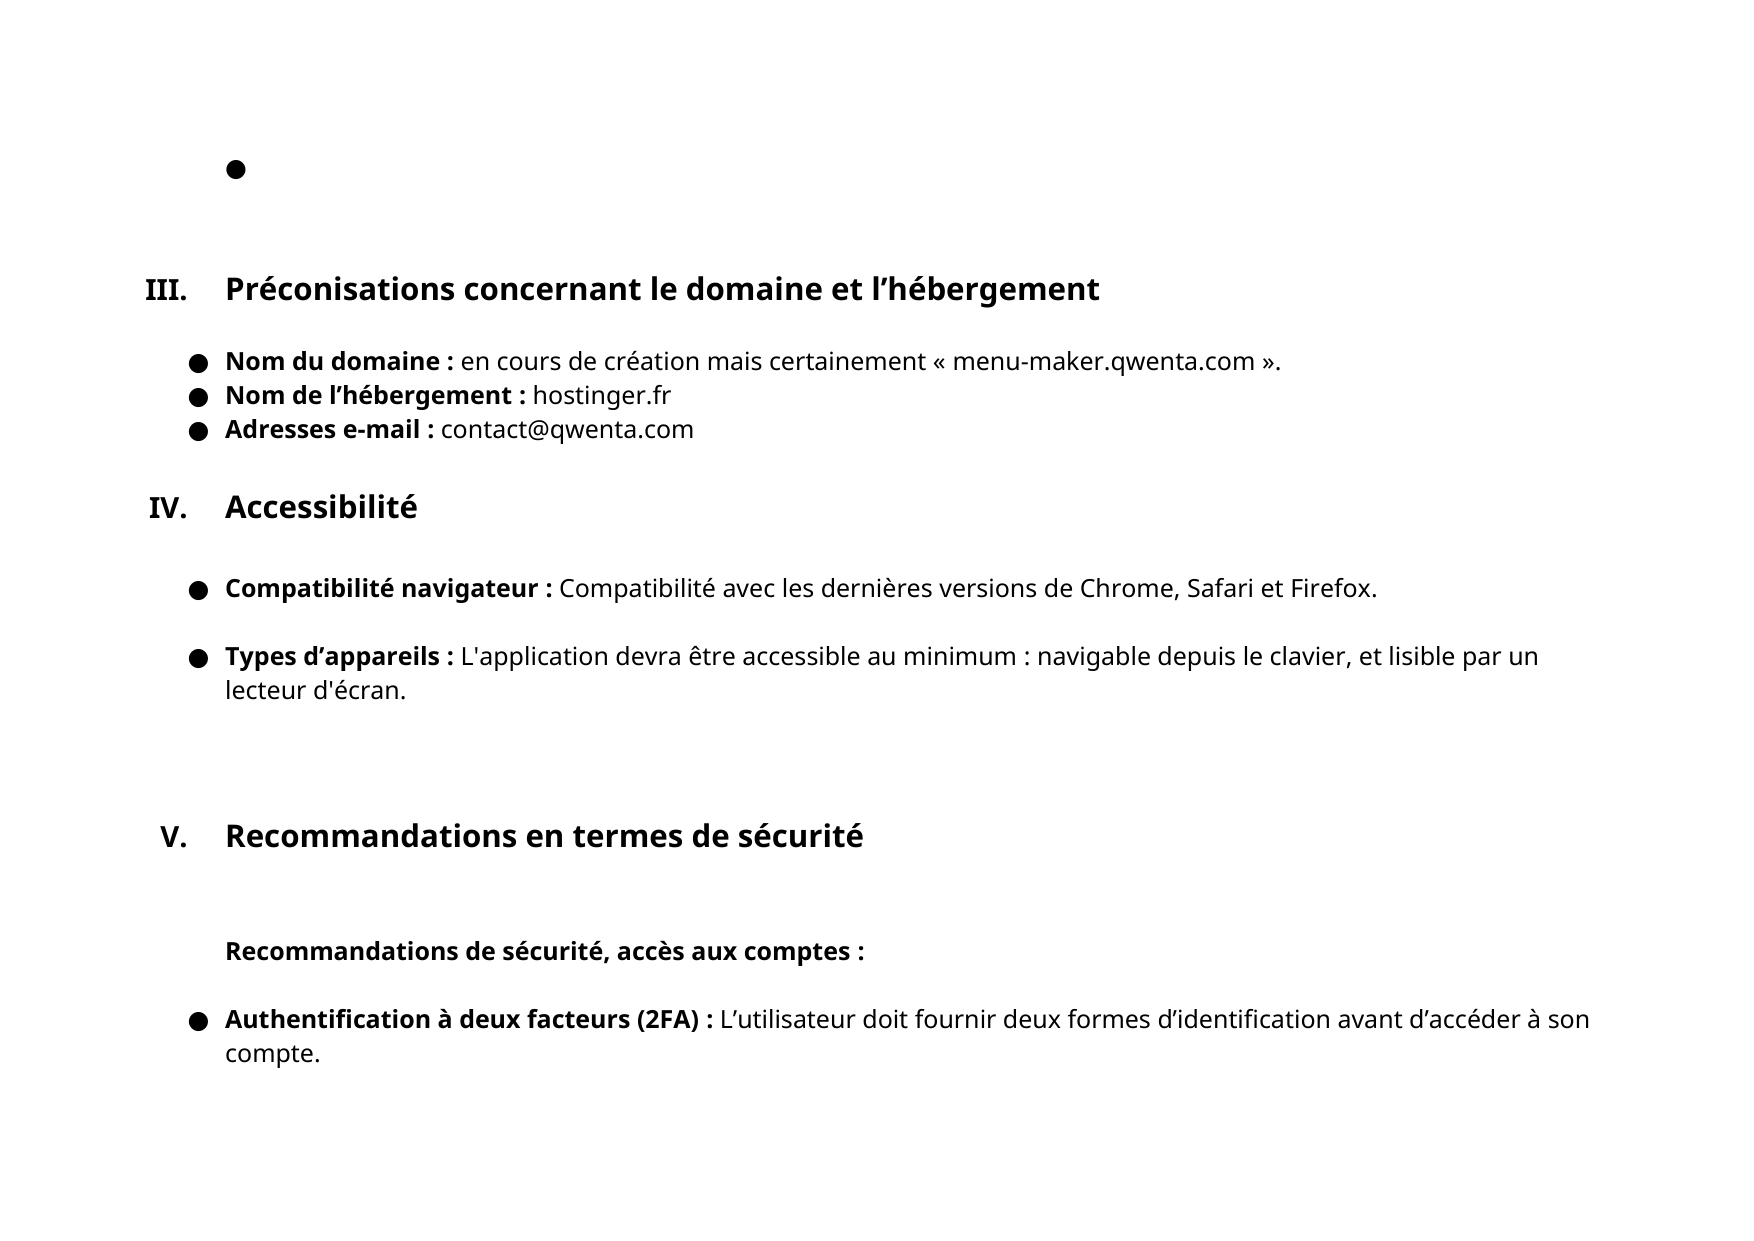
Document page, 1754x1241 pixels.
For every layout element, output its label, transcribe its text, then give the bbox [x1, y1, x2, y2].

subtitle Préconisations concernant le domaine et l’hébergement [187, 267, 1604, 309]
list Nom du domaine : en cours de création mais certainement « menu-maker.qwenta.com ». [187, 343, 1604, 377]
list Compatibilité navigateur : Compatibilité avec les dernières versions de Chrome, Safari et Firefox. [187, 570, 1604, 604]
list Recommandations de sécurité, accès aux comptes : [187, 933, 1604, 967]
subtitle Recommandations en termes de sécurité [187, 814, 1604, 899]
subtitle Accessibilité [187, 485, 1604, 570]
list Nom de l’hébergement : hostinger.fr [187, 377, 1604, 411]
list Authentification à deux facteurs (2FA) : L’utilisateur doit fournir deux formes d’identification avant d’accéder à son compte. [187, 1001, 1604, 1069]
list Adresses e-mail : contact@qwenta.com [187, 411, 1604, 445]
list Types d’appareils : L'application devra être accessible au minimum : navigable depuis le clavier, et lisible par un lecteur d'écran. [187, 638, 1604, 707]
